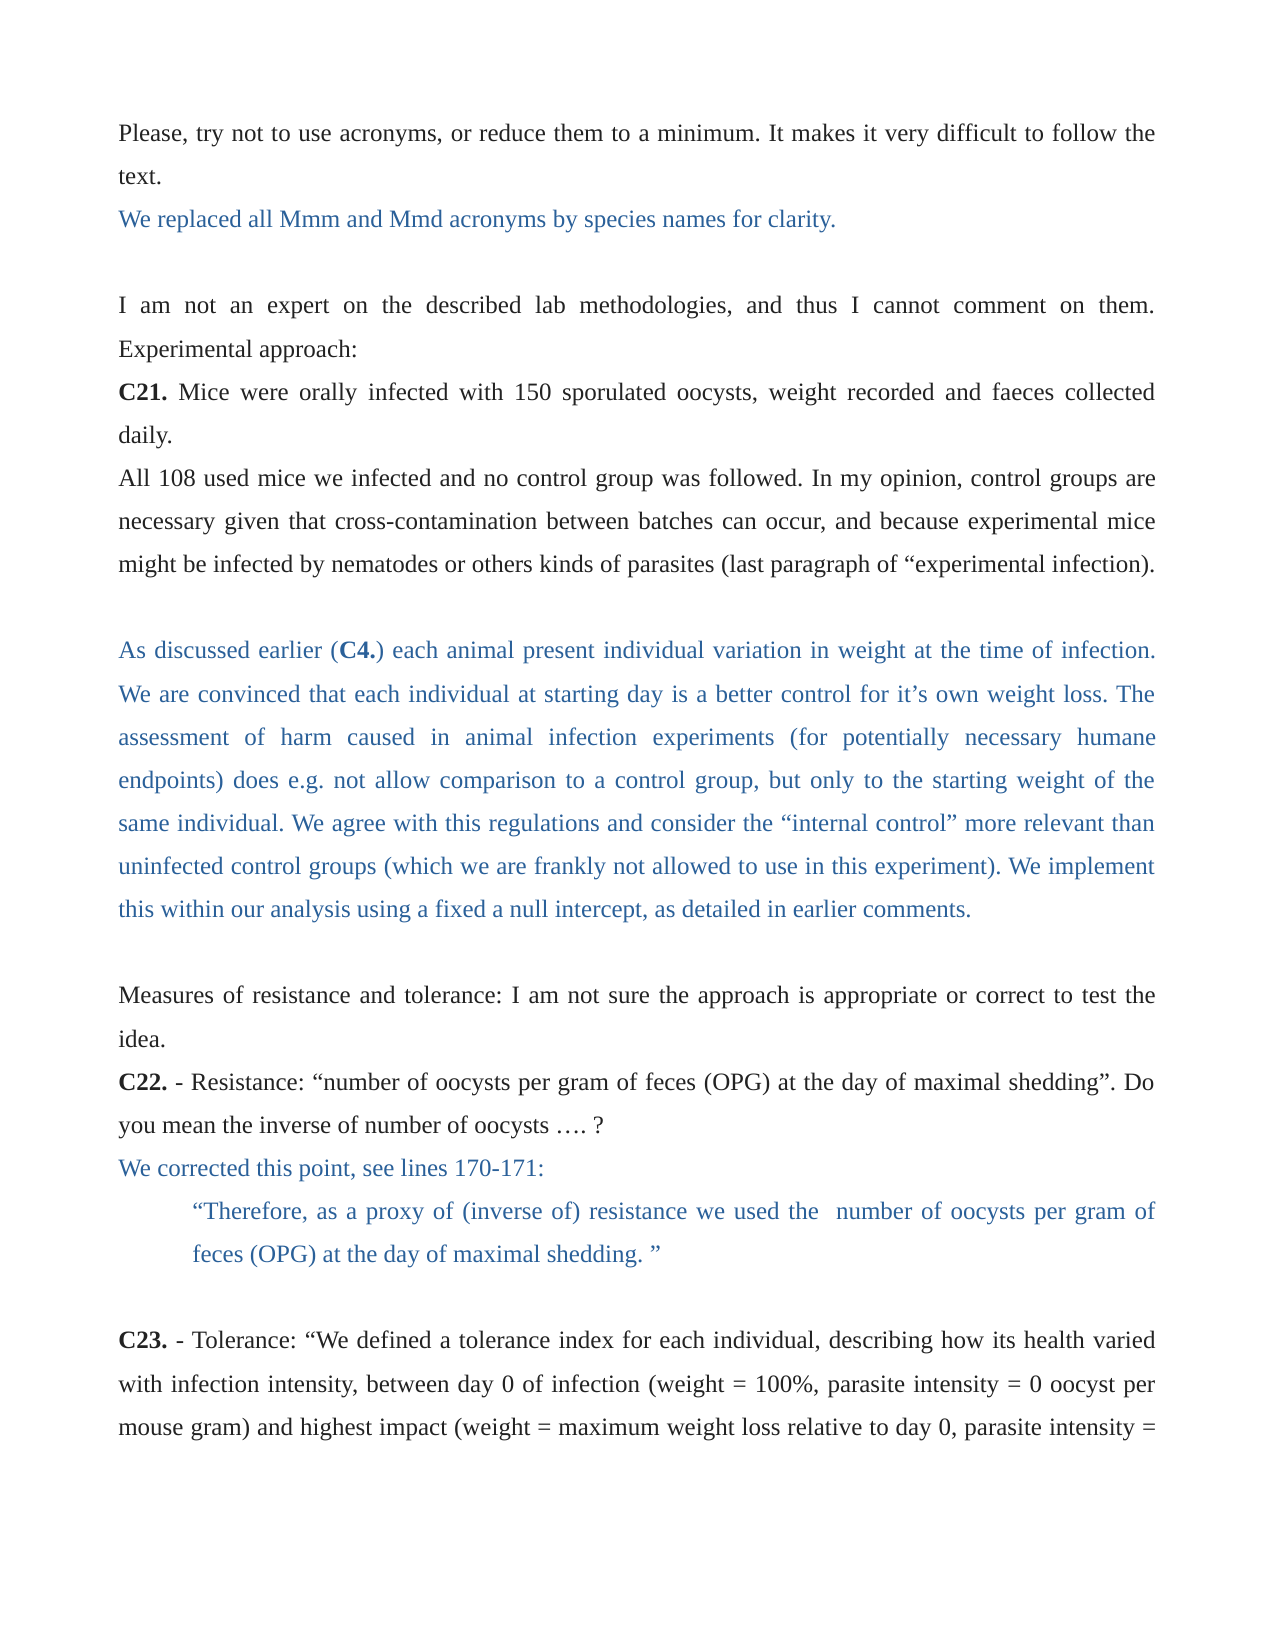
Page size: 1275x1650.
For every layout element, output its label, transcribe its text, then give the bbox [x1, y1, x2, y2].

text C23. - Tolerance: “We defined a tolerance index for each individual, describing how its health varied with infection intensity, between day 0 of infection (weight = 100%, parasite intensity = 0 oocyst per mouse gram) and highest impact (weight = maximum weight loss relative to day 0, parasite intensity = [118, 1282, 1157, 1441]
text C22. - Resistance: “number of oocysts per gram of feces (OPG) at the day of maximal shedding”. Do you mean the inverse of number of oocysts …. ? [118, 1067, 1157, 1139]
text We replaced all Mmm and Mmd acronyms by species names for clarity. [118, 204, 1157, 233]
text I am not an expert on the described lab methodologies, and thus I cannot comment on them. Experimental approach: C21. Mice were orally infected with 150 sporulated oocysts, weight recorded and faeces collected daily. All 108 used mice we infected and no control group was followed. In my opinion, control groups are necessary given that cross-contamination between batches can occur, and because experimental mice might be infected by nematodes or others kinds of parasites (last paragraph of “experimental infection). [118, 247, 1157, 621]
text As discussed earlier (C4.) each animal present individual variation in weight at the time of infection. We are convinced that each individual at starting day is a better control for it’s own weight loss. The assessment of harm caused in animal infection experiments (for potentially necessary humane endpoints) does e.g. not allow comparison to a control group, but only to the starting weight of the same individual. We agree with this regulations and consider the “internal control” more relevant than uninfected control groups (which we are frankly not allowed to use in this experiment). We implement this within our analysis using a fixed a null intercept, as detailed in earlier comments. [118, 636, 1157, 923]
text Measures of resistance and tolerance: I am not sure the approach is appropriate or correct to test the idea. [118, 937, 1157, 1052]
text “Therefore, as a proxy of (inverse of) resistance we used the number of oocysts per gram of feces (OPG) at the day of maximal shedding. ” [192, 1196, 1157, 1268]
text Please, try not to use acronyms, or reduce them to a minimum. It makes it very difficult to follow the text. [118, 118, 1157, 190]
text We corrected this point, see lines 170-171: [118, 1153, 1157, 1182]
